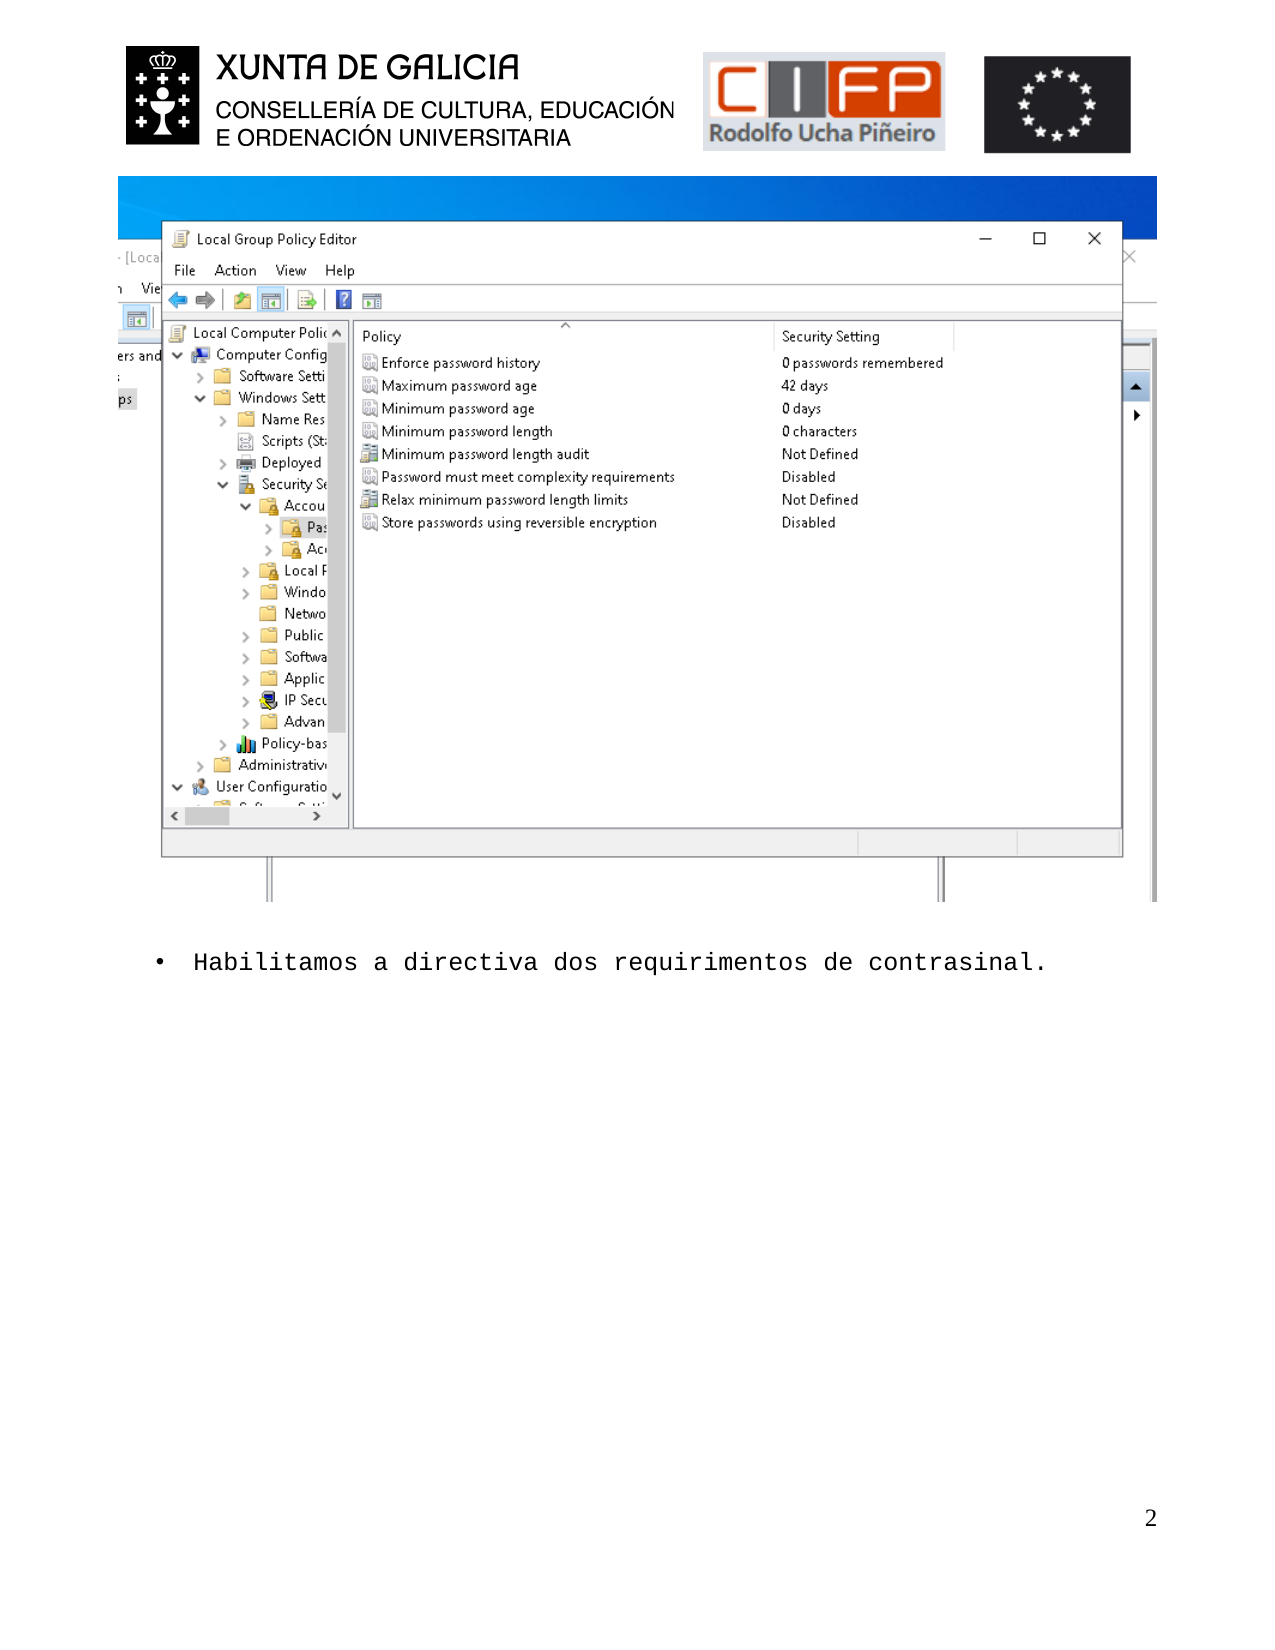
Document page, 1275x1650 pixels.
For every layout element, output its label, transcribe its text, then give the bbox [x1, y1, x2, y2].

picture [126, 46, 674, 146]
picture [703, 52, 946, 151]
list Habilitamos a directiva dos requirimentos de contrasinal. [156, 950, 1157, 978]
picture [983, 55, 1134, 155]
picture [118, 176, 1157, 902]
picture [143, 208, 160, 214]
